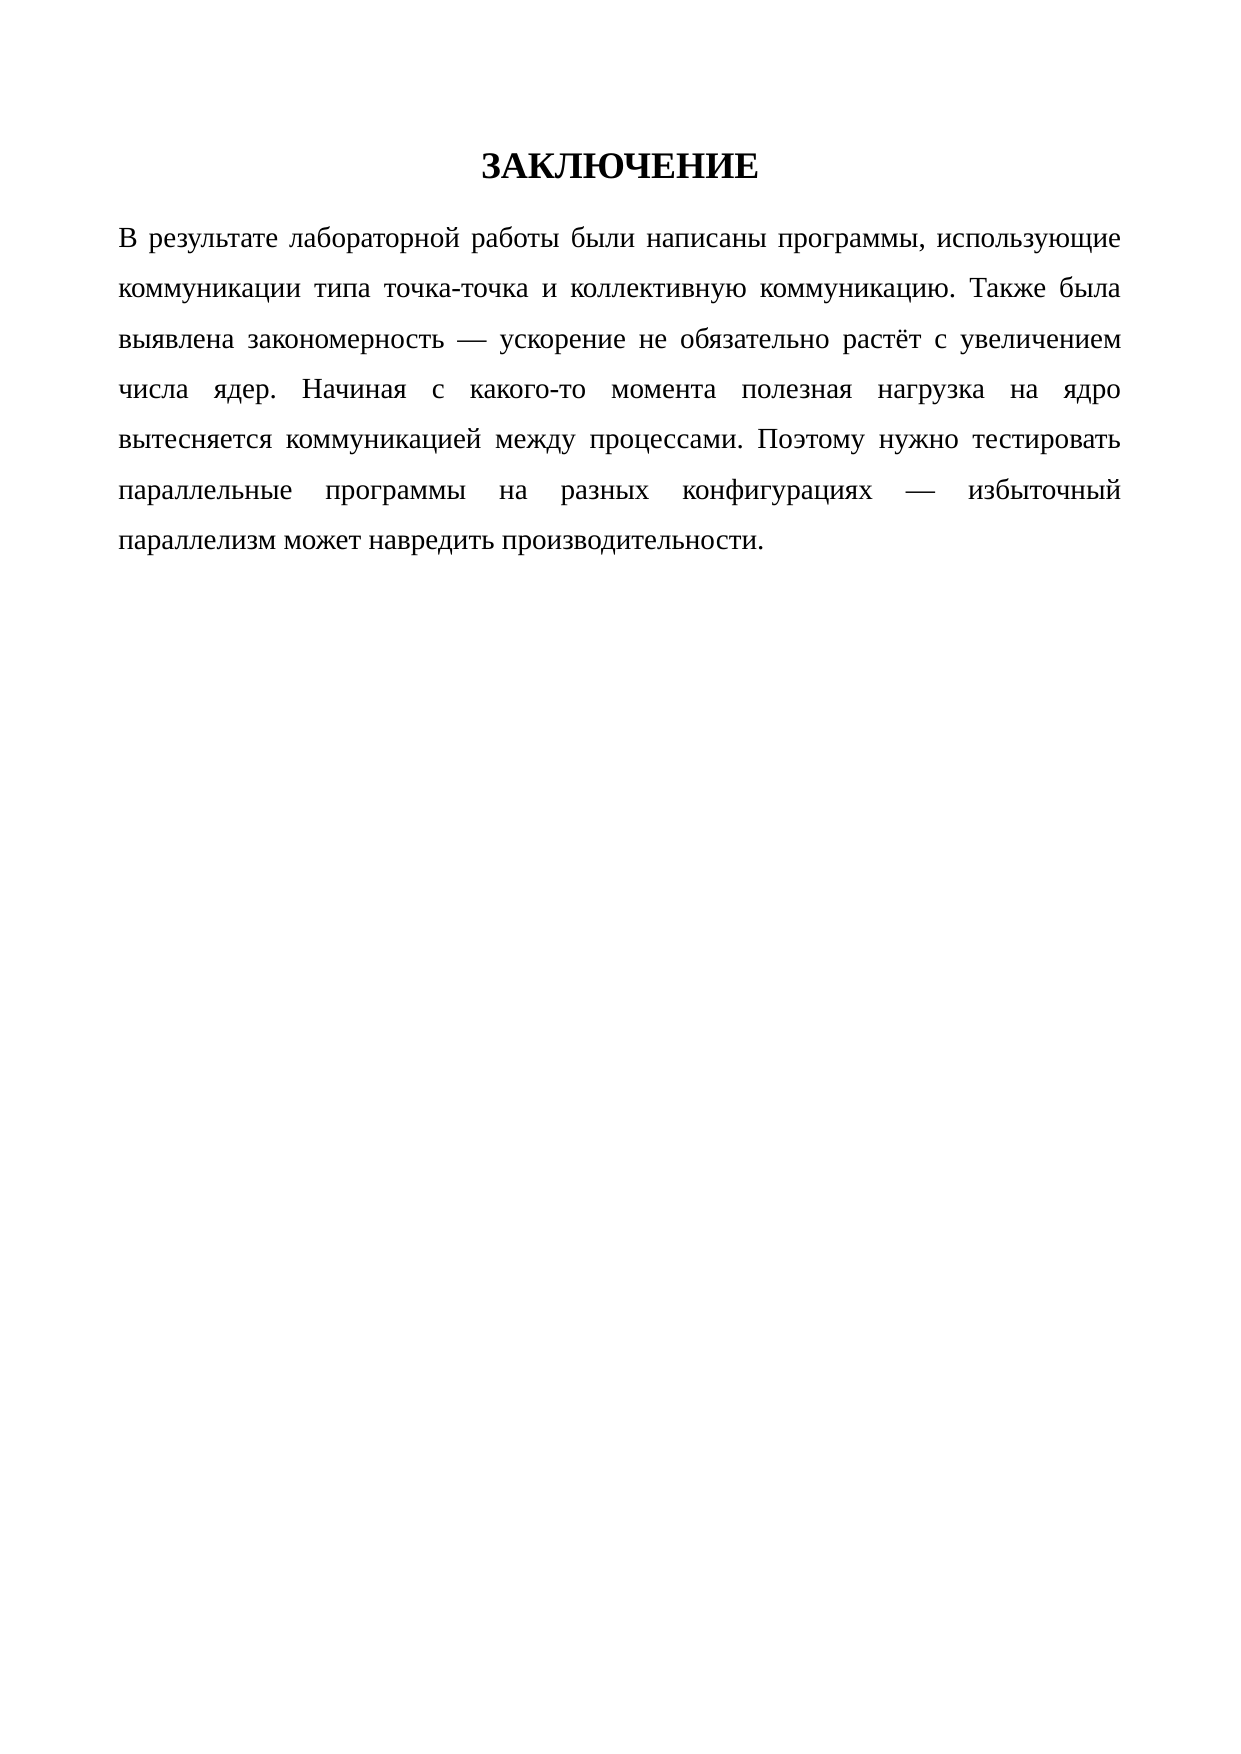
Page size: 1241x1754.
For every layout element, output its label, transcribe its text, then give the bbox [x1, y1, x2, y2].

subtitle ЗАКЛЮЧЕНИЕ [118, 143, 1122, 186]
text В результате лабораторной работы были написаны программы, использующие коммуникации типа точка-точка и коллективную коммуникацию. Также была выявлена закономерность — ускорение не обязательно растёт с увеличением числа ядер. Начиная с какого-то момента полезная нагрузка на ядро вытесняется коммуникацией между процессами. Поэтому нужно тестировать параллельные программы на разных конфигурациях — избыточный параллелизм может навредить производительности. [118, 220, 1122, 556]
